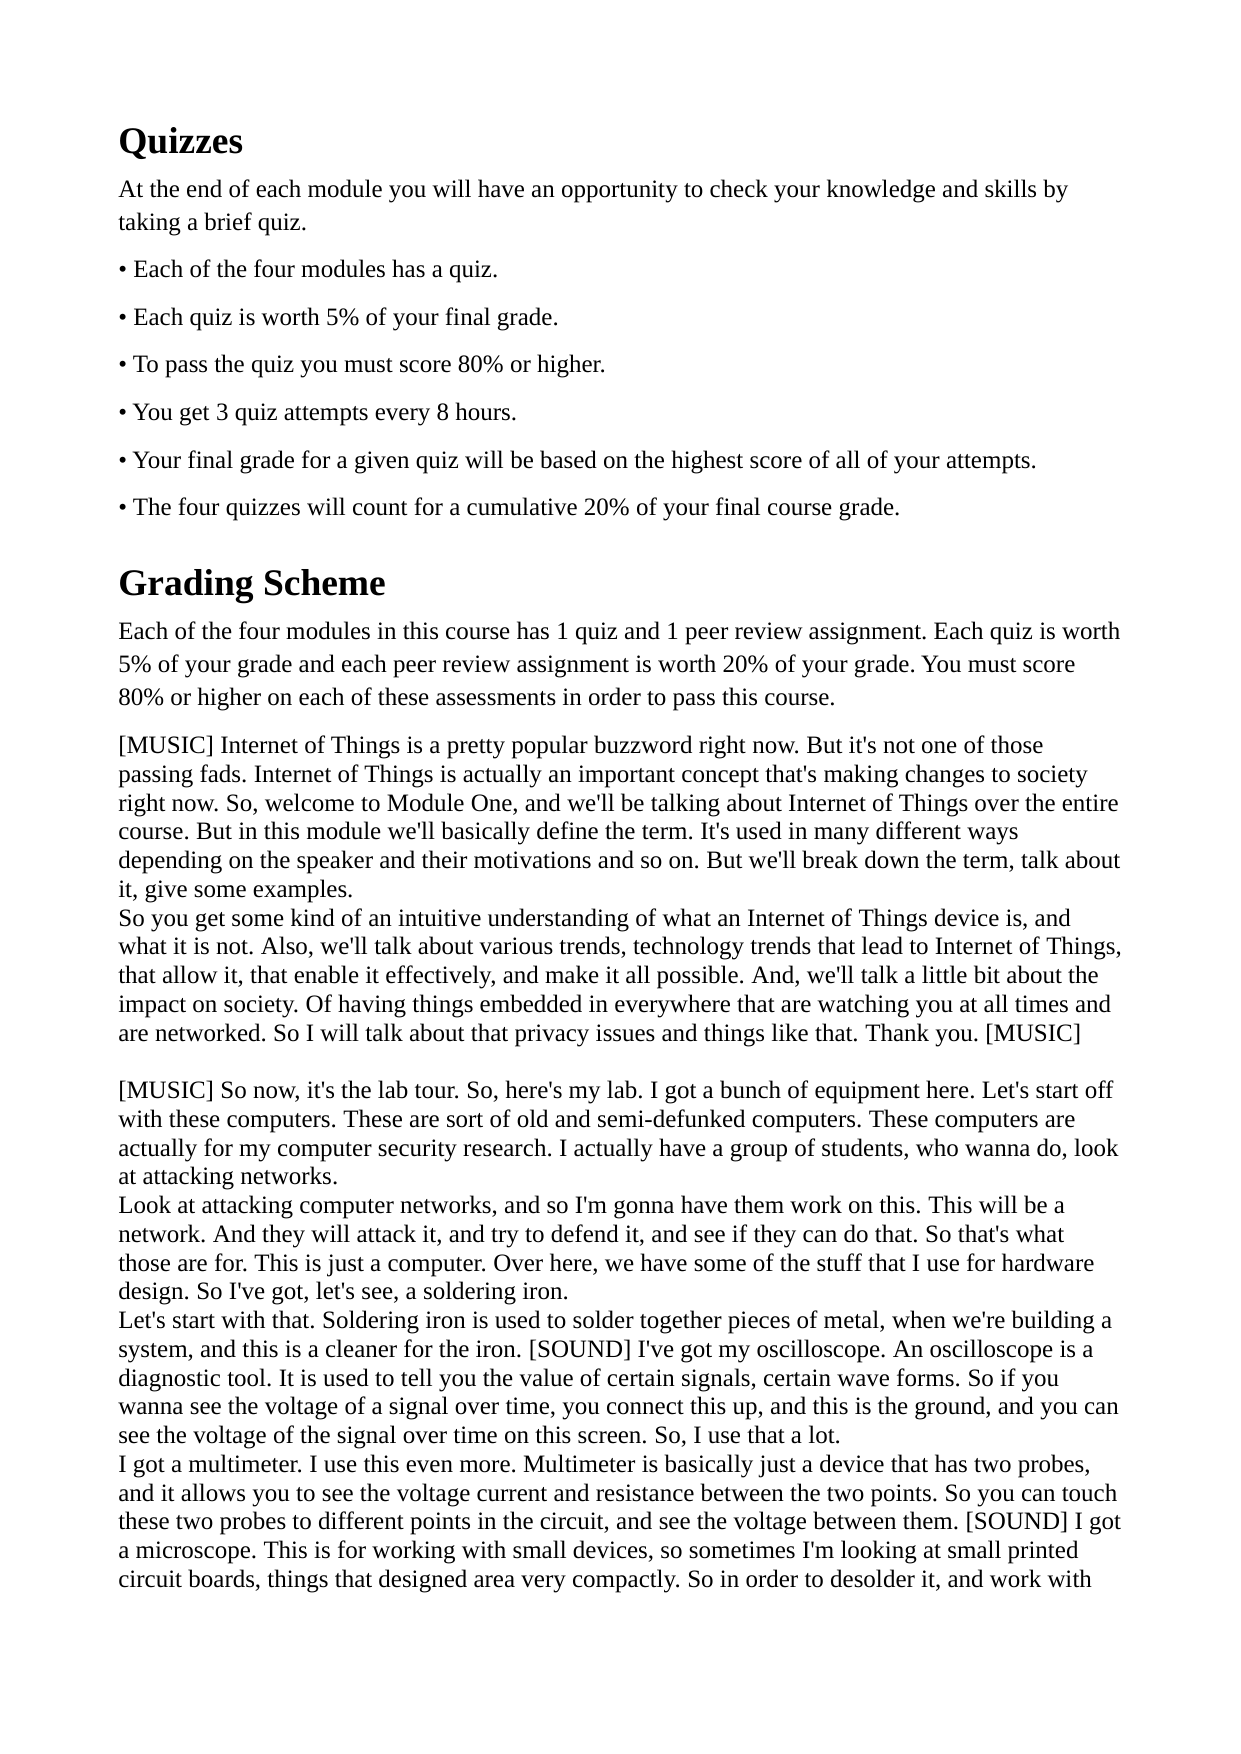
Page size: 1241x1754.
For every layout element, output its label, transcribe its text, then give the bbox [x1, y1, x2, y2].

subtitle Grading Scheme [118, 561, 1122, 604]
text ​So you get some kind of an intuitive understanding of what an Internet of ​Things device is, and what it is not. ​Also, we'll talk about various trends, technology trends that lead to Internet of ​Things, that allow it, that enable it effectively, and make it all possible. ​And, we'll talk a little bit about the impact on society. ​Of having things embedded in everywhere that are watching you at all times and ​are networked. ​So I will talk about that privacy issues and things like that. ​Thank you. ​[MUSIC] [118, 903, 1122, 1046]
text • Each of the four modules has a quiz. [118, 254, 1122, 283]
text • Your final grade for a given quiz will be based on the highest score of all of your attempts. [118, 445, 1122, 473]
text • You get 3 quiz attempts every 8 hours. [118, 397, 1122, 426]
text Each of the four modules in this course has 1 quiz and 1 peer review assignment. Each quiz is worth 5% of your grade and each peer review assignment is worth 20% of your grade. You must score 80% or higher on each of these assessments in order to pass this course. [118, 616, 1122, 711]
text • The four quizzes will count for a cumulative 20% of your final course grade. [118, 492, 1122, 521]
text At the end of each module you will have an opportunity to check your knowledge and skills by taking a brief quiz. [118, 174, 1122, 236]
text ​Let's start with that. ​Soldering iron is used to solder together pieces of metal, ​when we're building a system, and this is a cleaner for the iron. ​[SOUND] I've got my oscilloscope. ​An oscilloscope is a diagnostic tool. ​It is used to tell you the value of certain signals, certain wave forms. ​So if you wanna see the voltage of a signal over time, you connect this up, ​and this is the ground, and ​you can see the voltage of the signal over time on this screen. ​So, I use that a lot. [118, 1305, 1122, 1449]
text ​I got a multimeter. ​I use this even more. ​Multimeter is basically just a device that has two probes, and ​it allows you to see the voltage current and resistance between the two points. ​So you can touch these two probes to different points in the circuit, and ​see the voltage between them. ​[SOUND] I got a microscope. ​This is for working with small devices, so sometimes I'm looking at small printed ​circuit boards, things that designed area very compactly. ​So in order to desolder it, and work with [118, 1449, 1122, 1593]
text ​Look at attacking computer networks, and so I'm gonna have them work on this. ​This will be a network. ​And they will attack it, and try to defend it, and see if they can do that. ​So that's what those are for. ​This is just a computer. ​Over here, we have some of the stuff that I use for hardware design. ​So I've got, let's see, a soldering iron. [118, 1190, 1122, 1305]
subtitle Quizzes [118, 118, 1122, 161]
text ​[MUSIC] ​So now, it's the lab tour. ​So, here's my lab. ​I got a bunch of equipment here. ​Let's start off with these computers. ​These are sort of old and semi-defunked computers. ​These computers are actually for my computer security research. ​I actually have a group of students, who wanna do, look at attacking networks. [118, 1075, 1122, 1190]
text ​[MUSIC] ​Internet of Things is a pretty popular buzzword right now. ​But it's not one of those passing fads. ​Internet of Things is actually an important concept that's ​making changes to society right now. ​So, welcome to Module One, and ​we'll be talking about Internet of Things over the entire course. ​But in this module we'll basically define the term. ​It's used in many different ways depending on the speaker and ​their motivations and so on. ​But we'll break down the term, talk about it, give some examples. [118, 730, 1122, 903]
text • Each quiz is worth 5% of your final grade. [118, 302, 1122, 331]
text • To pass the quiz you must score 80% or higher. [118, 349, 1122, 378]
